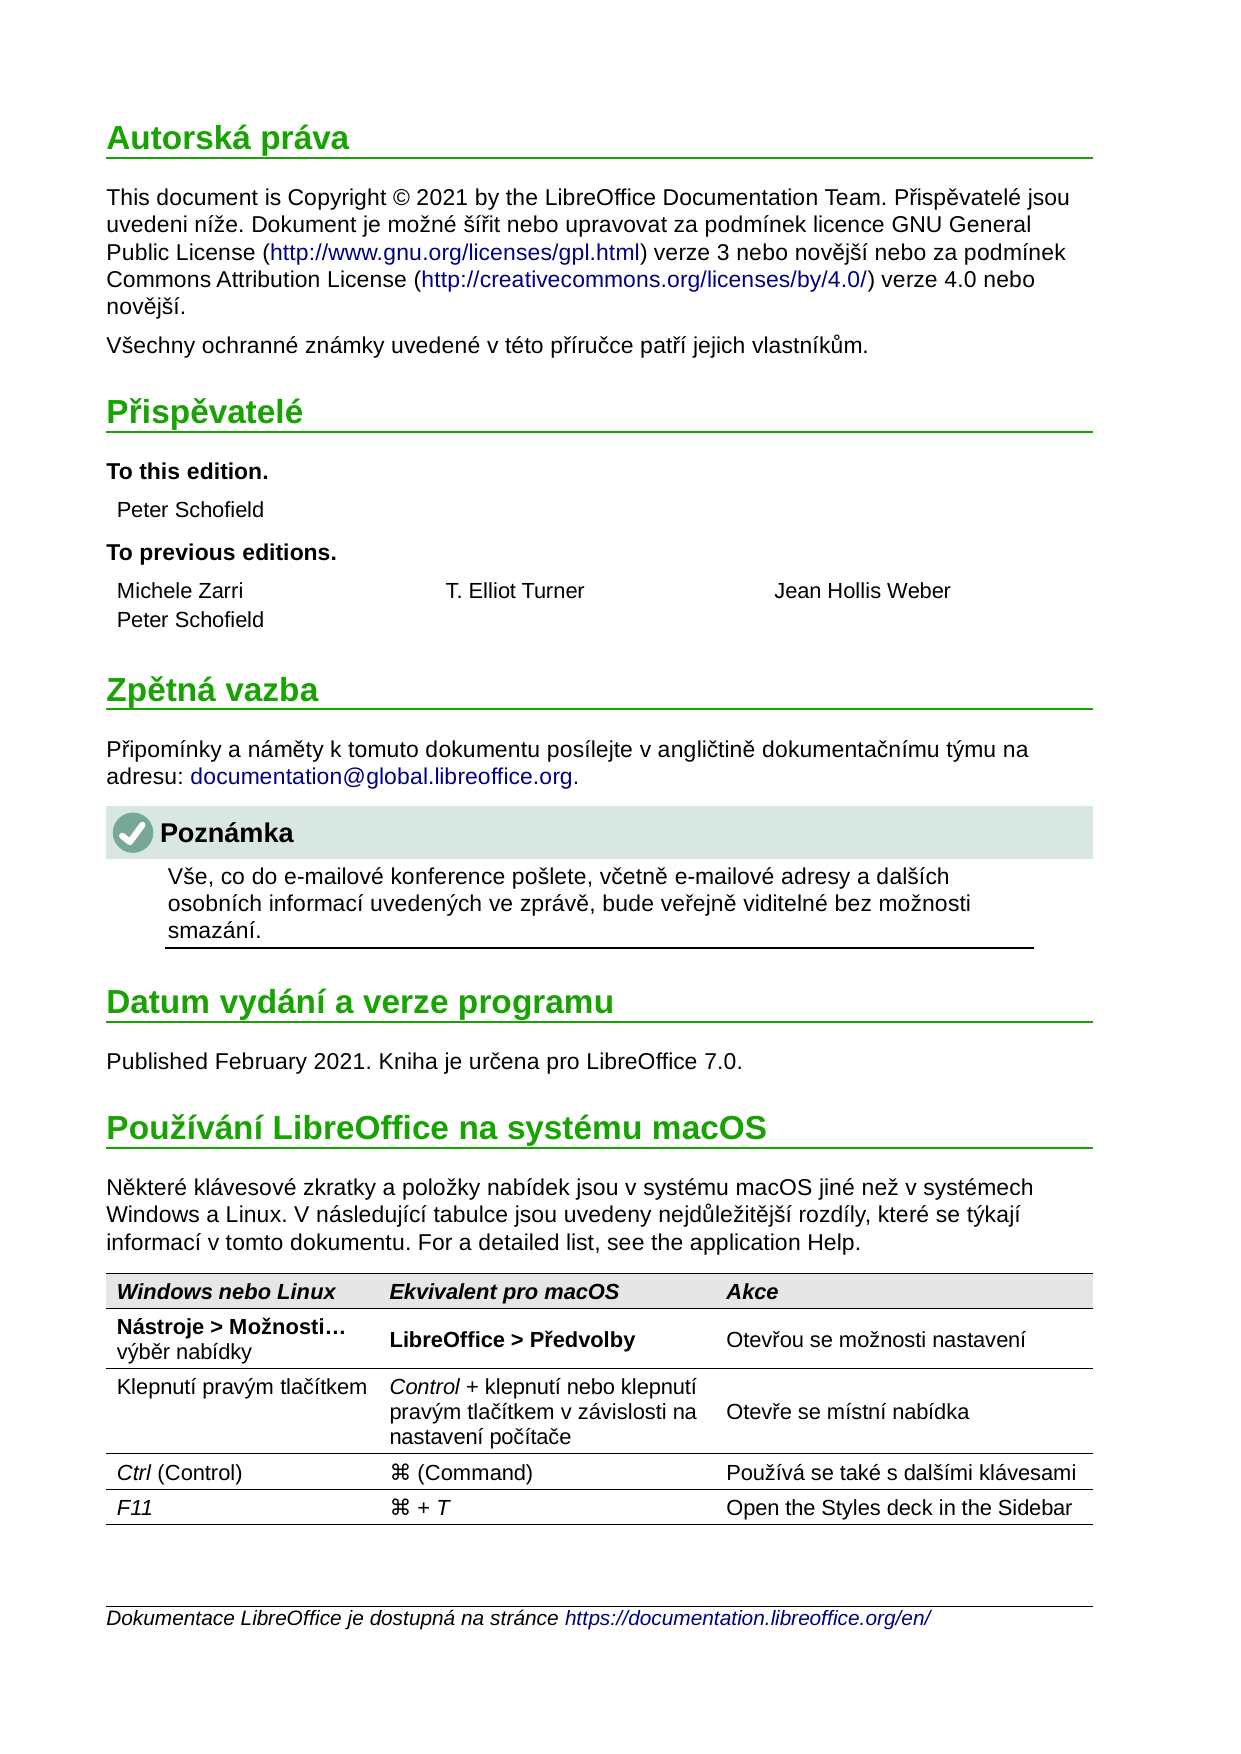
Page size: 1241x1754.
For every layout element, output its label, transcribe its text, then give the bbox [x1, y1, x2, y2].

text Připomínky a náměty k tomuto dokumentu posílejte v angličtině dokumentačnímu týmu na adresu: documentation@global.libreoffice.org. [106, 735, 1093, 789]
text Některé klávesové zkratky a položky nabídek jsou v systému macOS jiné než v systémech Windows a Linux. V následující tabulce jsou uvedeny nejdůležitější rozdíly, které se týkají informací v tomto dokumentu. For a detailed list, see the application Help. [106, 1174, 1093, 1255]
text This document is Copyright © 2021 by the LibreOffice Documentation Team. Přispěvatelé jsou uvedeni níže. Dokument je možné šířit nebo upravovat za podmínek licence GNU General Public License (http://www.gnu.org/licenses/gpl.html) verze 3 nebo novější nebo za podmínek Commons Attribution License (http://creativecommons.org/licenses/by/4.0/) verze 4.0 nebo novější. [106, 184, 1093, 319]
table_cell Používá se také s dalšími klávesami [716, 1454, 1093, 1488]
table_cell LibreOffice > Předvolby [379, 1309, 716, 1368]
text To this edition. [106, 458, 1093, 485]
table_cell F11 [106, 1490, 379, 1524]
table_header [440, 497, 766, 526]
subtitle Přispěvatelé [106, 392, 1093, 431]
table_header Peter Schofield [106, 497, 440, 526]
text Published February 2021. Kniha je určena pro LibreOffice 7.0. [106, 1048, 1093, 1075]
table_header Ekvivalent pro macOS [379, 1274, 716, 1308]
table_cell ⌘ + T [379, 1490, 716, 1524]
table_cell Open the Styles deck in the Sidebar [716, 1490, 1093, 1524]
text Vše, co do e-mailové konference pošlete, včetně e-mailové adresy a dalších osobních informací uvedených ve zprávě, bude veřejně viditelné bez možnosti smazání. [164, 859, 1034, 949]
table_cell Nástroje > Možnosti… výběr nabídky [106, 1309, 379, 1368]
table_cell ⌘ (Command) [379, 1454, 716, 1488]
table_header Akce [716, 1274, 1093, 1308]
table_header Windows nebo Linux [106, 1274, 379, 1308]
subtitle Poznámka [106, 806, 1093, 859]
text To previous editions. [106, 538, 1093, 565]
table_cell Control + klepnutí nebo klepnutí pravým tlačítkem v závislosti na nastavení počítače [379, 1369, 716, 1453]
table_cell Klepnutí pravým tlačítkem [106, 1369, 379, 1453]
table_header T. Elliot Turner [435, 578, 764, 607]
subtitle Zpětná vazba [106, 669, 1093, 708]
subtitle Autorská práva [106, 118, 1093, 157]
table_cell Ctrl (Control) [106, 1454, 379, 1488]
table_cell Otevře se místní nabídka [716, 1369, 1093, 1453]
table_header Michele Zarri [106, 578, 435, 607]
table_cell [435, 607, 764, 636]
subtitle Datum vydání a verze programu [106, 982, 1093, 1021]
table_cell Peter Schofield [106, 607, 435, 636]
table_header [766, 497, 1093, 526]
table_cell [764, 607, 1093, 636]
text Všechny ochranné známky uvedené v této příručce patří jejich vlastníkům. [106, 332, 1093, 359]
table_cell Otevřou se možnosti nastavení [716, 1309, 1093, 1368]
table_header Jean Hollis Weber [764, 578, 1093, 607]
subtitle Používání LibreOffice na systému macOS [106, 1108, 1093, 1147]
